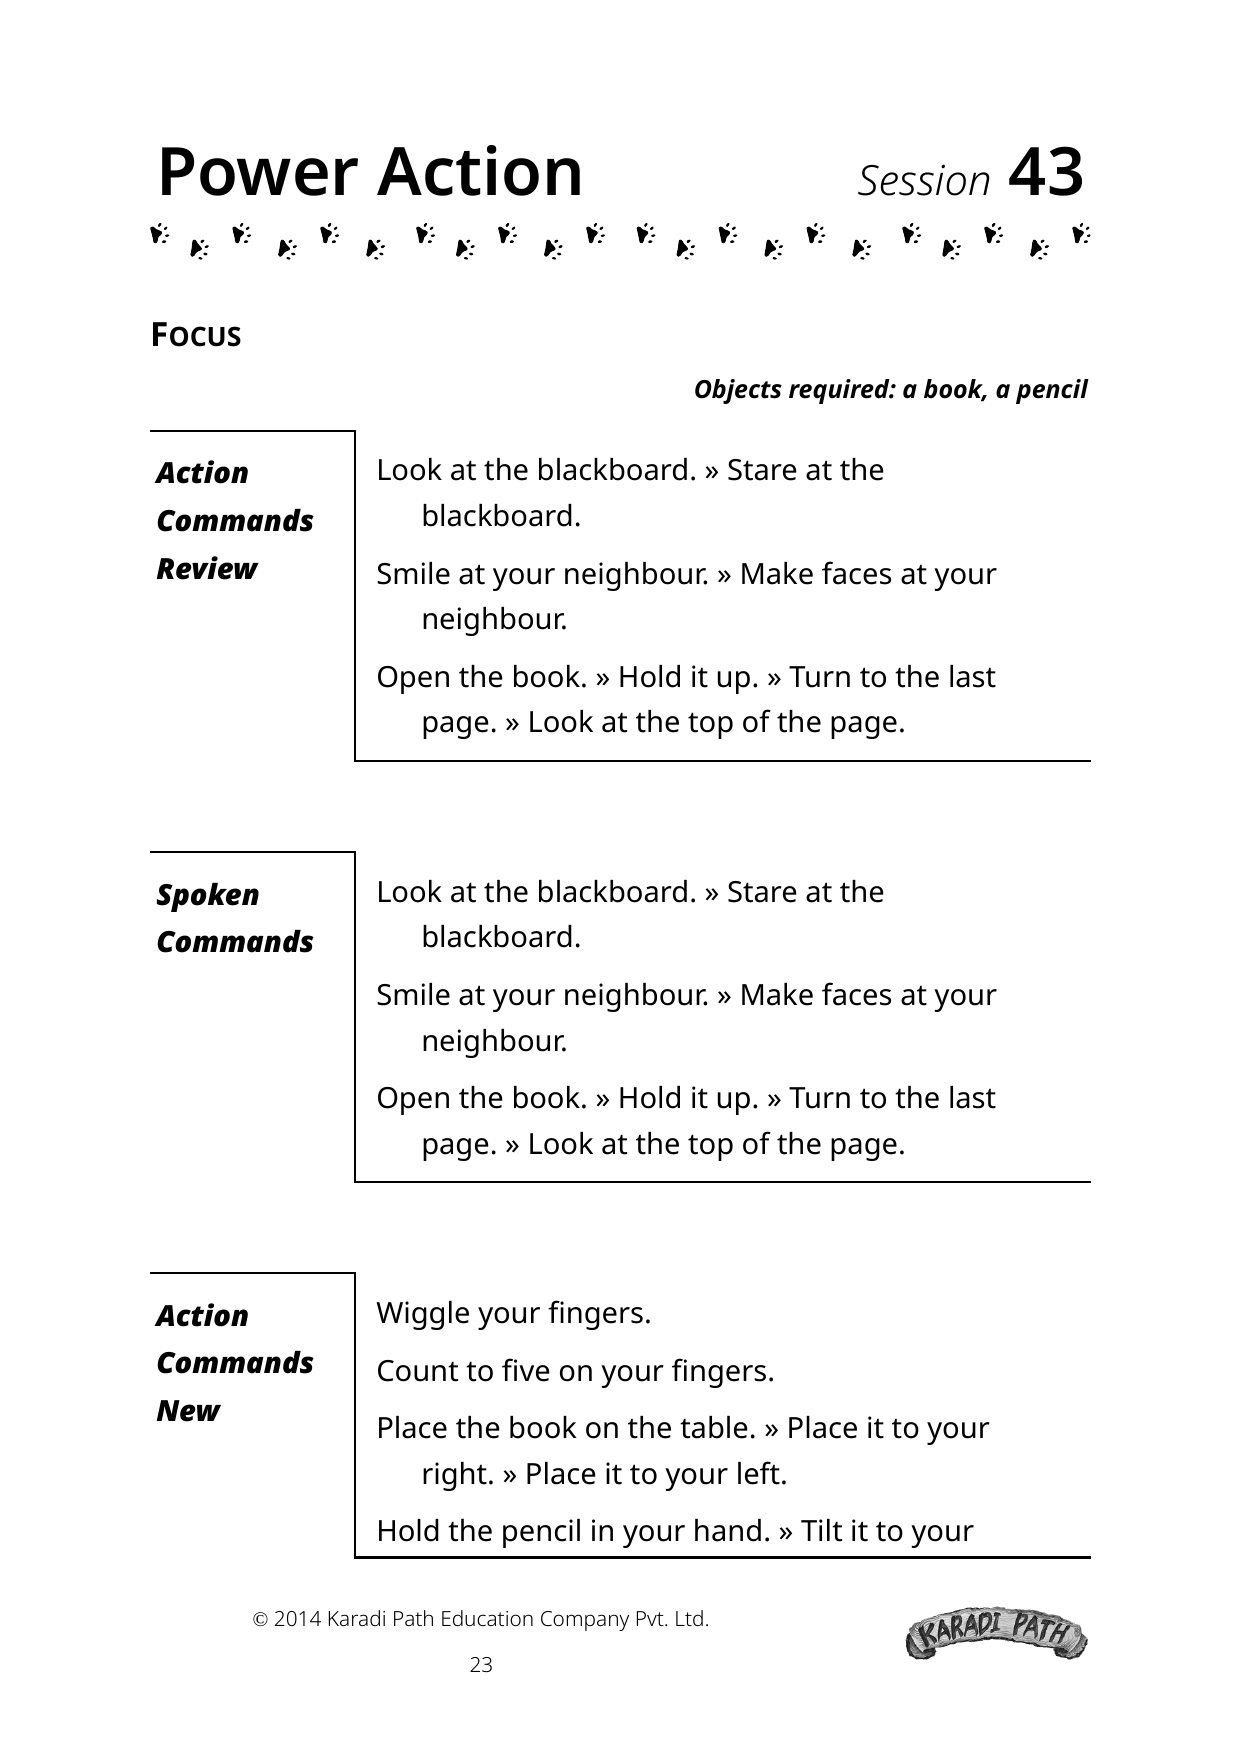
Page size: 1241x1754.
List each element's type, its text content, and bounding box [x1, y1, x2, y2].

table_header Look at the blackboard. » Stare at the blackboard. Smile at your neighbour. » Make faces at your neighbour. Open the book. » Hold it up. » Turn to the last page. » Look at the top of the page. [356, 430, 1091, 759]
table_cell [150, 1181, 355, 1272]
table_header [150, 265, 809, 288]
table_header Action Commands Review [150, 432, 354, 759]
table_header Power Action [150, 119, 809, 223]
picture [150, 223, 1091, 265]
table_cell Wiggle your fingers. Count to five on your fingers. Place the book on the table. » Place it to your right. » Place it to your left. Hold the pencil in your hand. » Tilt it to your [356, 1272, 1091, 1556]
table_cell Spoken Commands [150, 853, 354, 1181]
table_cell Look at the blackboard. » Stare at the blackboard. Smile at your neighbour. » Make faces at your neighbour. Open the book. » Hold it up. » Turn to the last page. » Look at the top of the page. [356, 851, 1091, 1181]
picture [903, 1604, 1091, 1663]
table_cell Action Commands New [150, 1274, 354, 1556]
table_header Session 43 [809, 119, 1091, 223]
table_cell [150, 760, 355, 851]
table_header [809, 265, 1091, 288]
text Objects required: a book, a pencil [150, 371, 1091, 406]
table_cell [355, 762, 1091, 851]
table_cell [355, 1183, 1091, 1272]
subtitle Focus [150, 311, 1091, 356]
